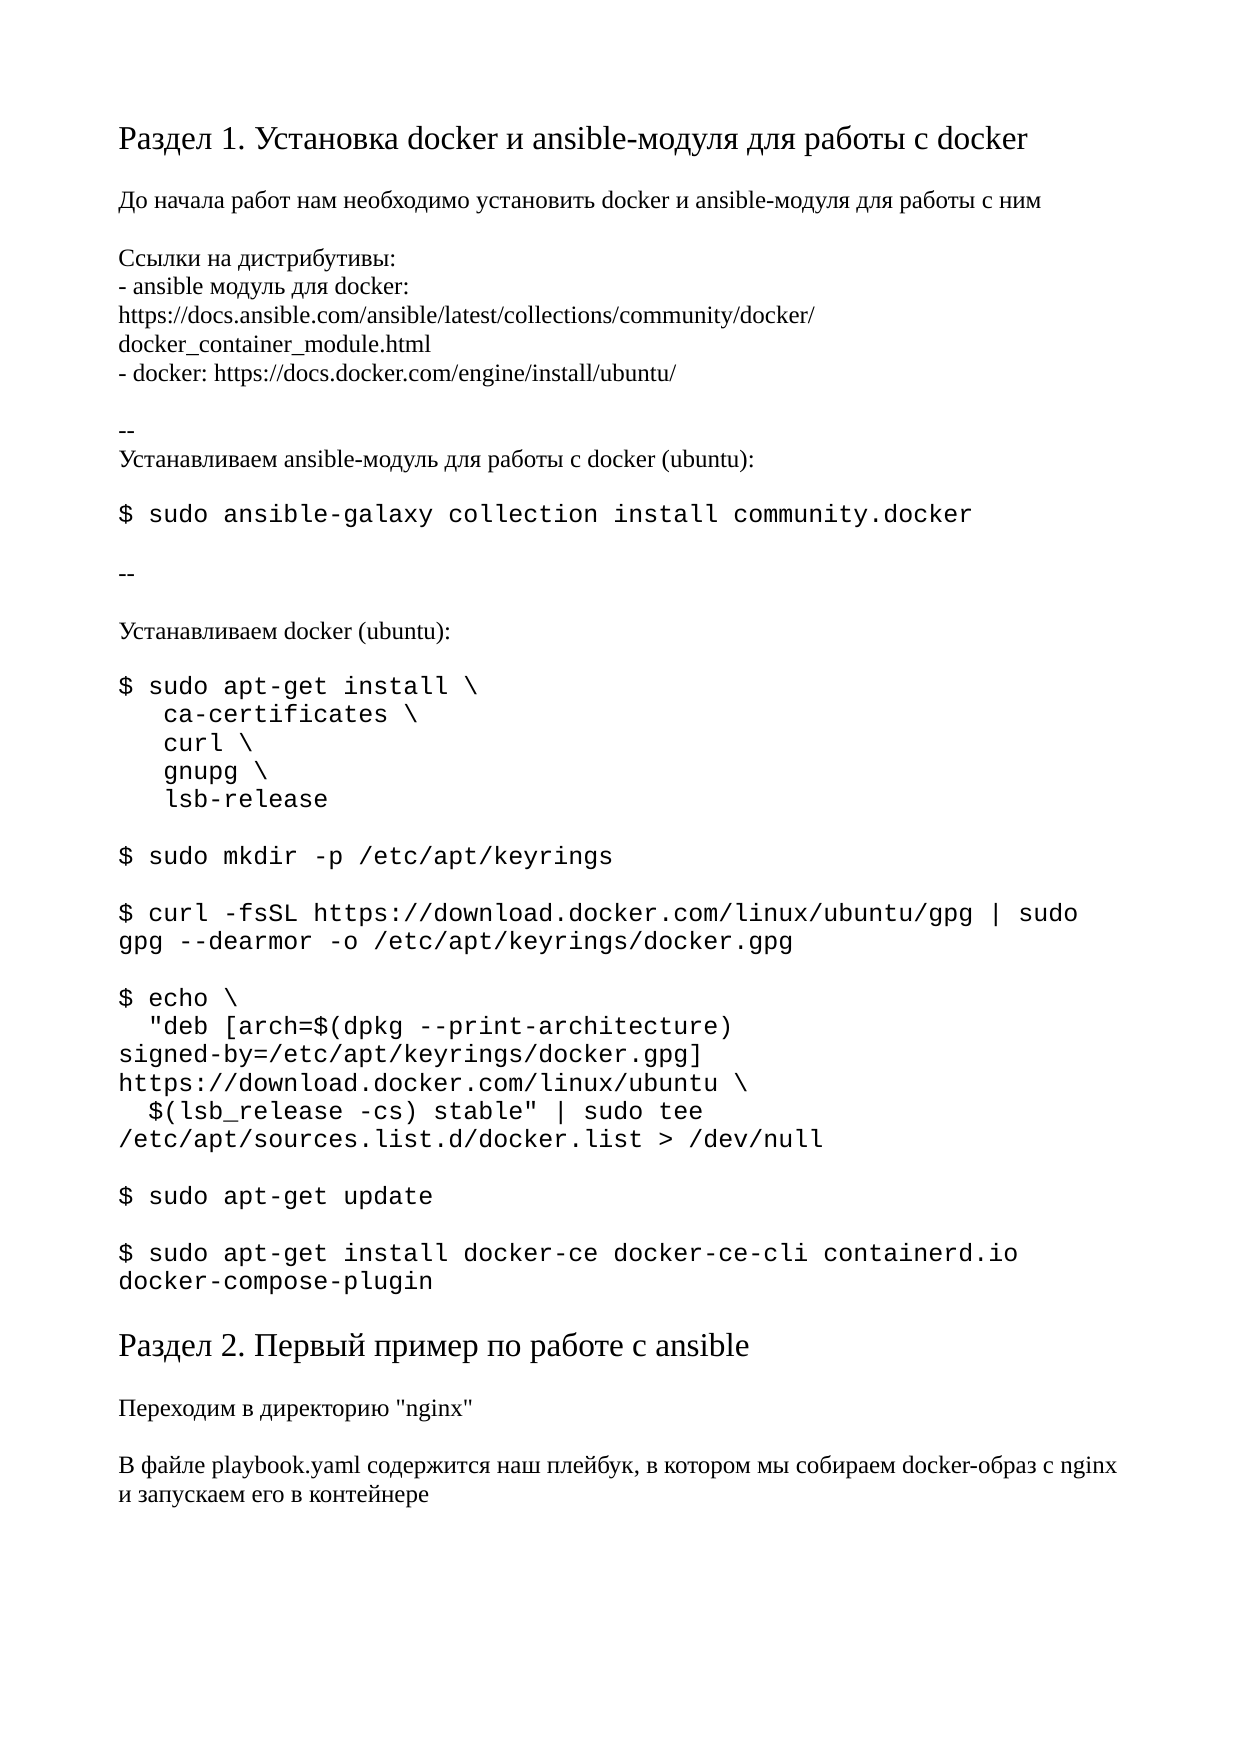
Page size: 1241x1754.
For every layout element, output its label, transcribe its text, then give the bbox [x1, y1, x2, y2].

text $ curl -fsSL https://download.docker.com/linux/ubuntu/gpg | sudo gpg --dearmor -o /etc/apt/keyrings/docker.gpg [118, 900, 1122, 957]
text $ sudo apt-get install docker-ce docker-ce-cli containerd.io docker-compose-plugin [118, 1240, 1122, 1297]
text $ sudo ansible-galaxy collection install community.docker [118, 501, 1122, 530]
text ca-certificates \ [118, 702, 1122, 730]
text Раздел 1. Установка docker и ansible-модуля для работы с docker [118, 118, 1122, 156]
text До начала работ нам необходимо установить docker и ansible-модуля для работы с ним [118, 185, 1122, 214]
text Переходим в директорию "nginx" [118, 1393, 1122, 1421]
text $ sudo apt-get update [118, 1183, 1122, 1212]
text lsb-release [118, 787, 1122, 815]
text gnupg \ [118, 758, 1122, 787]
text $ sudo apt-get install \ [118, 673, 1122, 702]
text curl \ [118, 730, 1122, 758]
text - ansible модуль для docker: https://docs.ansible.com/ansible/latest/collections/community/docker/docker_container_module.html [118, 271, 1122, 358]
text Ссылки на дистрибутивы: [118, 243, 1122, 271]
text Устанавливаем ansible-модуль для работы с docker (ubuntu): [118, 444, 1122, 473]
text В файле playbook.yaml содержится наш плейбук, в котором мы собираем docker-образ с nginx и запускаем его в контейнере [118, 1450, 1122, 1508]
text $(lsb_release -cs) stable" | sudo tee /etc/apt/sources.list.d/docker.list > /dev/null [118, 1098, 1122, 1155]
text Устанавливаем docker (ubuntu): [118, 616, 1122, 645]
text -- [118, 558, 1122, 587]
text - docker: https://docs.docker.com/engine/install/ubuntu/ [118, 358, 1122, 386]
text "deb [arch=$(dpkg --print-architecture) signed-by=/etc/apt/keyrings/docker.gpg] https://download.docker.com/linux/ubuntu \ [118, 1013, 1122, 1098]
text Раздел 2. Первый пример по работе с ansible [118, 1326, 1122, 1364]
text $ sudo mkdir -p /etc/apt/keyrings [118, 843, 1122, 872]
text -- [118, 415, 1122, 444]
text $ echo \ [118, 985, 1122, 1013]
